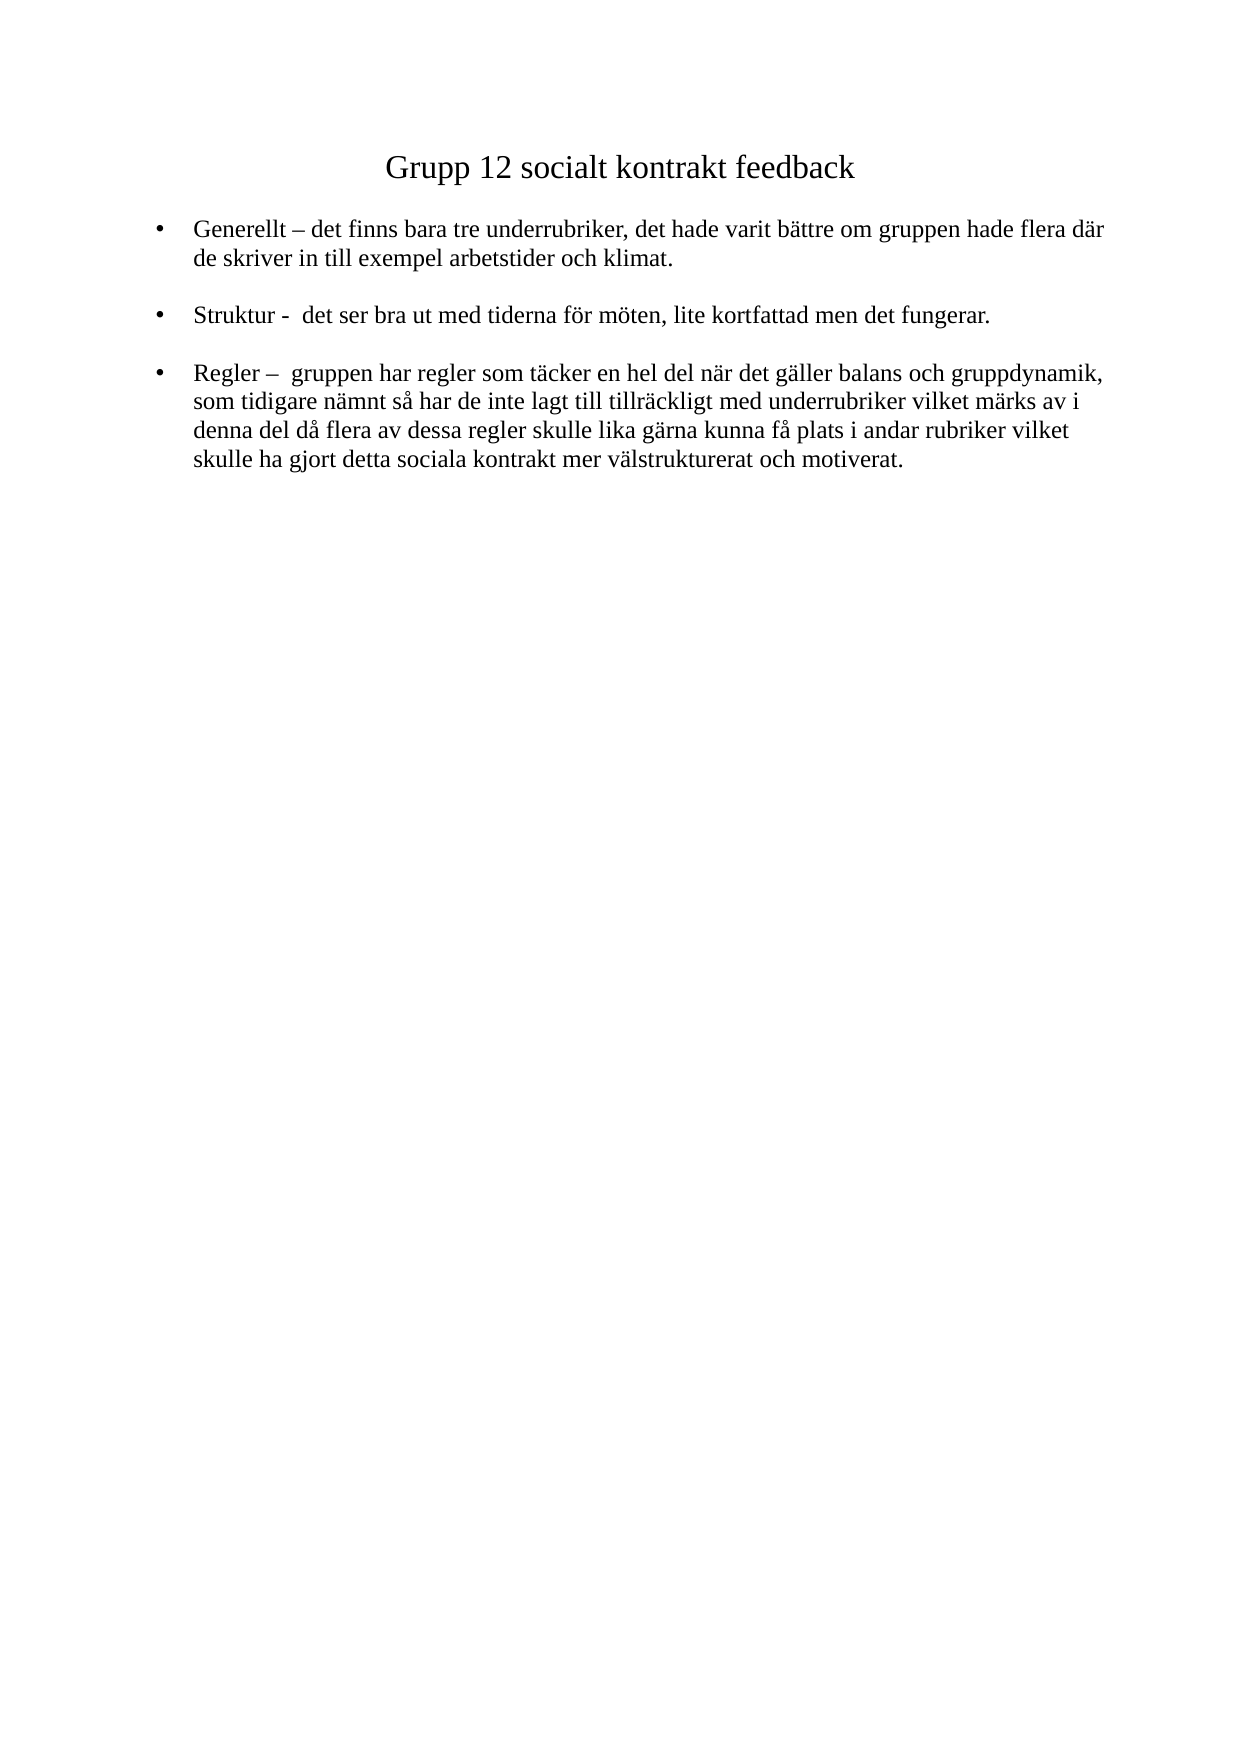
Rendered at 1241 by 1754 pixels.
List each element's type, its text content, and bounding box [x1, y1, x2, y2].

text Grupp 12 socialt kontrakt feedback [118, 147, 1122, 185]
list Regler – gruppen har regler som täcker en hel del när det gäller balans och gruppdynamik, som tidigare nämnt så har de inte lagt till tillräckligt med underrubriker vilket märks av i denna del då flera av dessa regler skulle lika gärna kunna få plats i andar rubriker vilket skulle ha gjort detta sociala kontrakt mer välstrukturerat och motiverat. [156, 358, 1122, 473]
list Struktur - det ser bra ut med tiderna för möten, lite kortfattad men det fungerar. [156, 300, 1122, 329]
list Generellt – det finns bara tre underrubriker, det hade varit bättre om gruppen hade flera där de skriver in till exempel arbetstider och klimat. [156, 214, 1122, 271]
